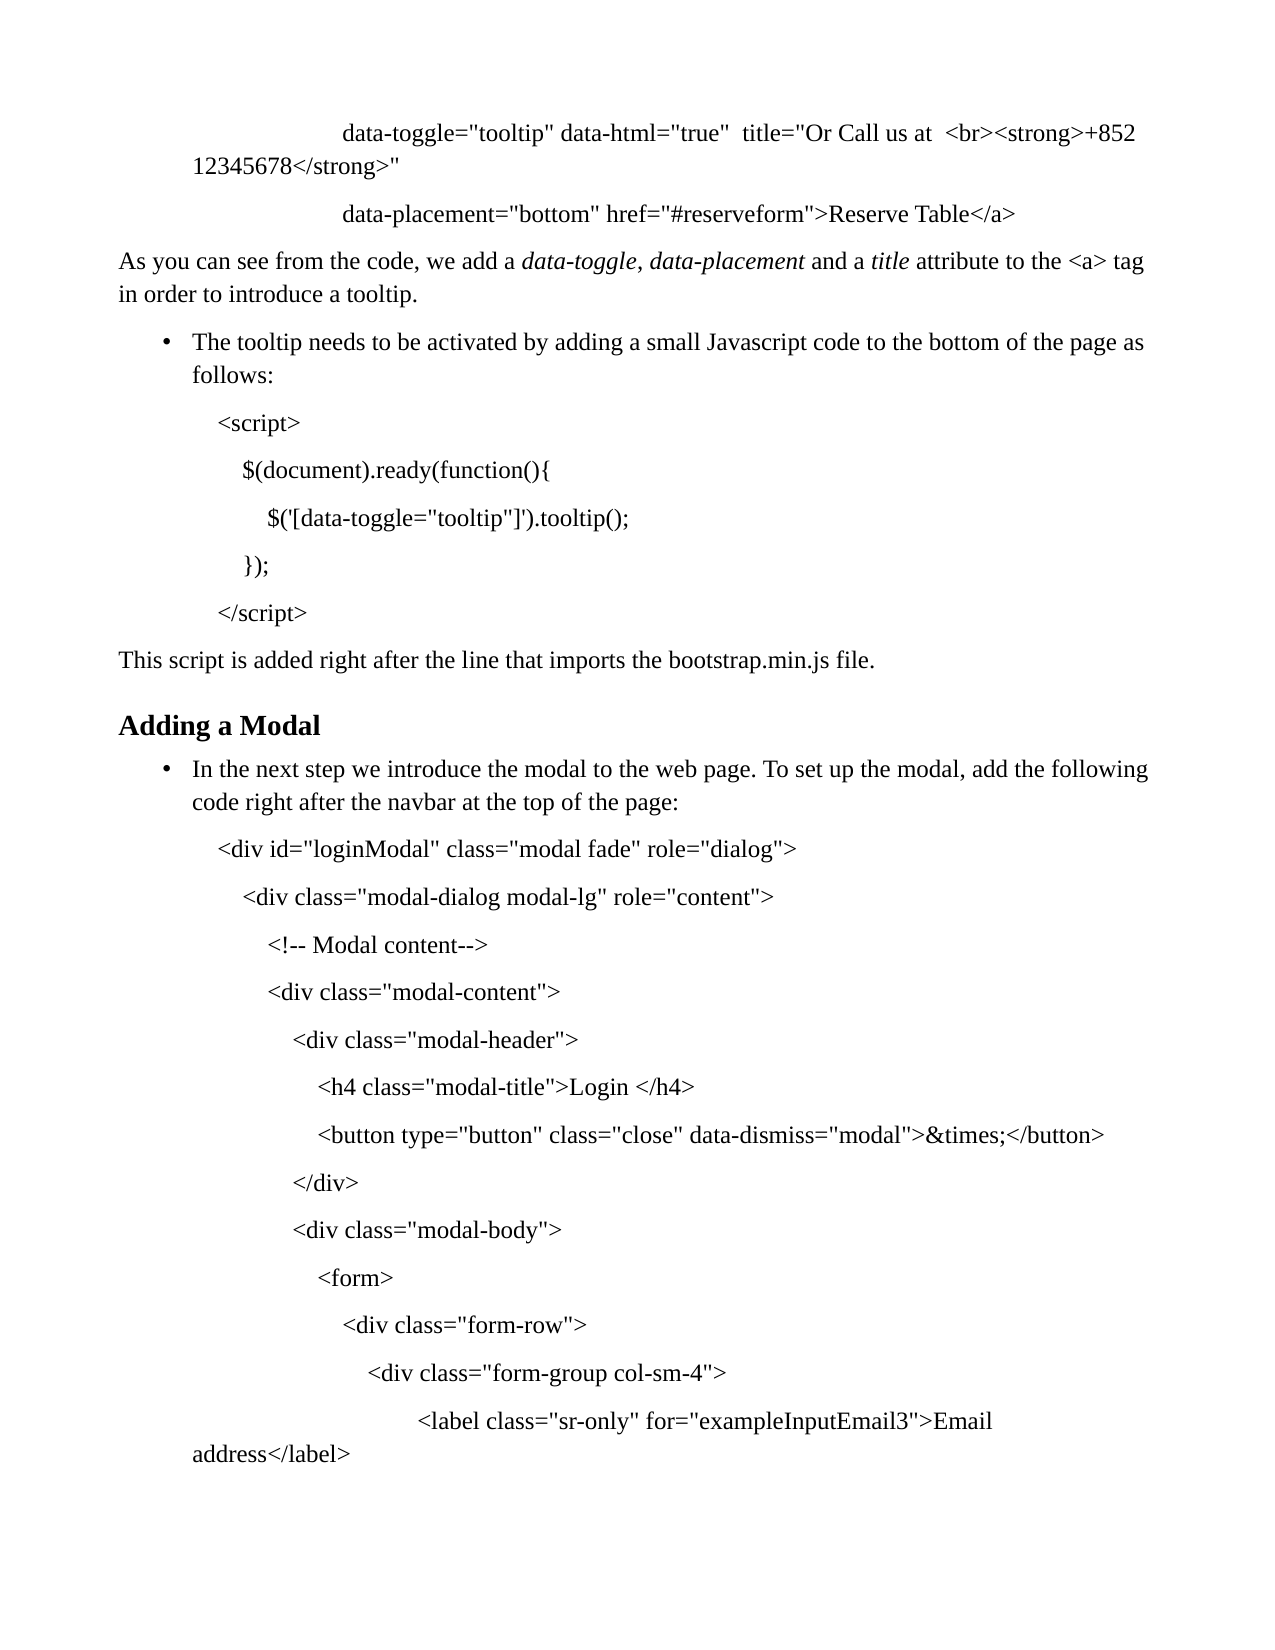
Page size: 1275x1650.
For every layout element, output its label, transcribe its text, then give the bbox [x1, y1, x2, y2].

text $(document).ready(function(){ [192, 455, 1157, 484]
text <button type="button" class="close" data-dismiss="modal">&times;</button> [192, 1120, 1157, 1149]
text <form> [192, 1263, 1157, 1292]
list The tooltip needs to be activated by adding a small Javascript code to the bottom of the page as follows: [162, 327, 1157, 389]
text <h4 class="modal-title">Login </h4> [192, 1072, 1157, 1101]
text data-placement="bottom" href="#reserveform">Reserve Table</a> [192, 199, 1157, 227]
text <div class="form-row"> [192, 1311, 1157, 1339]
subtitle Adding a Modal [118, 708, 1157, 741]
text <div class="modal-dialog modal-lg" role="content"> [192, 882, 1157, 911]
text This script is added right after the line that imports the bootstrap.min.js file. [118, 646, 1157, 674]
text <div class="modal-body"> [192, 1215, 1157, 1244]
text data-toggle="tooltip" data-html="true" title="Or Call us at <br><strong>+852 12345678</strong>" [192, 118, 1157, 180]
list In the next step we introduce the modal to the web page. To set up the modal, add the following code right after the navbar at the top of the page: [162, 754, 1157, 816]
text </div> [192, 1168, 1157, 1196]
text $('[data-toggle="tooltip"]').tooltip(); [192, 503, 1157, 532]
text <label class="sr-only" for="exampleInputEmail3">Email address</label> [192, 1406, 1157, 1467]
text <!-- Modal content--> [192, 930, 1157, 958]
text }); [192, 550, 1157, 579]
text As you can see from the code, we add a data-toggle, data-placement and a title attribute to the <a> tag in order to introduce a tooltip. [118, 246, 1157, 308]
text </script> [192, 598, 1157, 627]
text <div class="modal-header"> [192, 1025, 1157, 1054]
text <div class="form-group col-sm-4"> [192, 1358, 1157, 1387]
text <div id="loginModal" class="modal fade" role="dialog"> [192, 834, 1157, 863]
text <script> [192, 408, 1157, 436]
text <div class="modal-content"> [192, 977, 1157, 1006]
